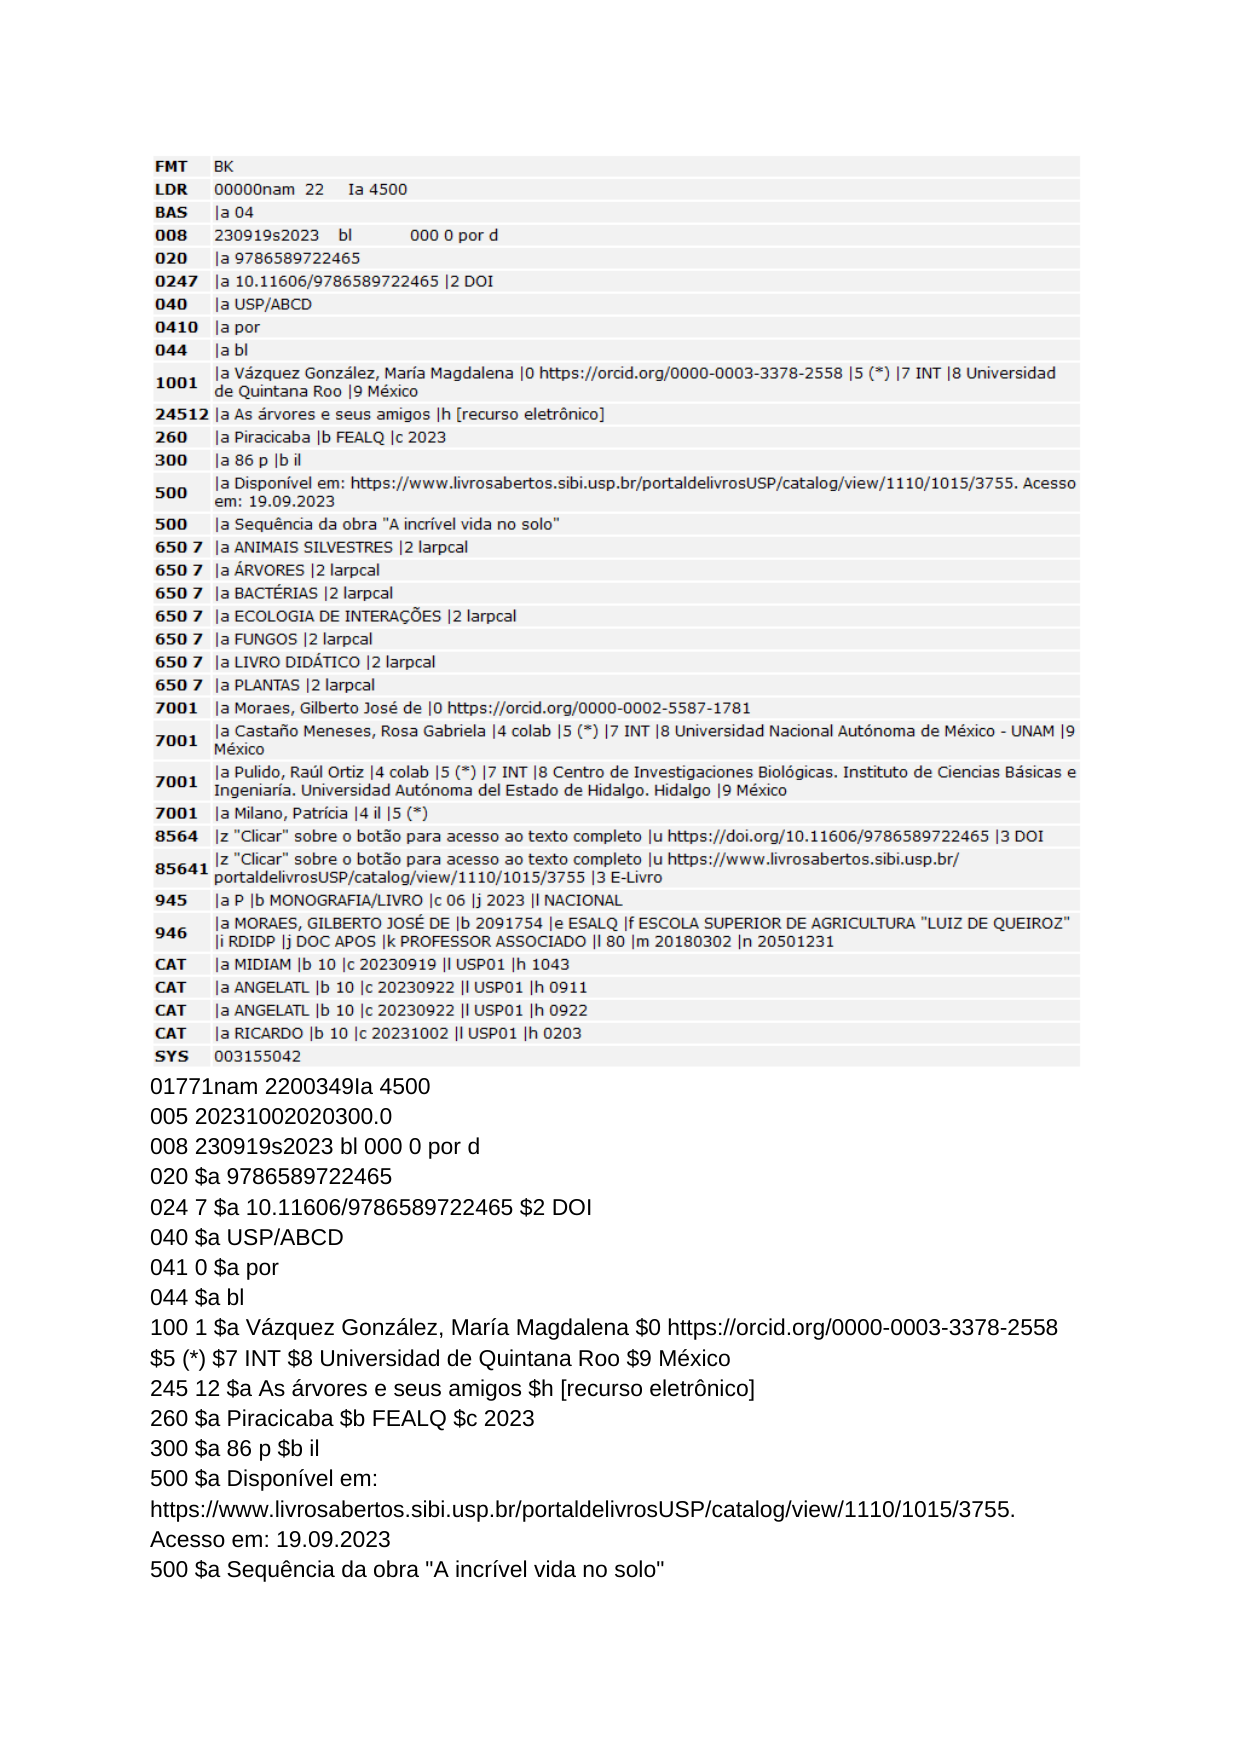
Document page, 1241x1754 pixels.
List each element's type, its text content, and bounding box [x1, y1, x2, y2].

text 008 230919s2023 bl 000 0 por d [150, 1133, 1090, 1159]
text 005 20231002020300.0 [150, 1103, 1090, 1129]
text 500 $a Sequência da obra "A incrível vida no solo" [150, 1556, 1090, 1582]
text 024 7 $a 10.11606/9786589722465 $2 DOI [150, 1193, 1090, 1220]
text 260 $a Piracicaba $b FEALQ $c 2023 [150, 1405, 1090, 1431]
text 100 1 $a Vázquez González, María Magdalena $0 https://orcid.org/0000-0003-3378-2558 $5 (*) $7 INT $8 Universidad de Quintana Roo $9 México [150, 1314, 1090, 1371]
text 040 $a USP/ABCD [150, 1224, 1090, 1250]
picture [150, 150, 1091, 1069]
text 044 $a bl [150, 1284, 1090, 1310]
text 300 $a 86 p $b il [150, 1435, 1090, 1461]
text 500 $a Disponível em: https://www.livrosabertos.sibi.usp.br/portaldelivrosUSP/catalog/view/1110/1015/3755. Acesso em: 19.09.2023 [150, 1465, 1090, 1552]
text 020 $a 9786589722465 [150, 1163, 1090, 1189]
text 01771nam 2200349Ia 4500 [150, 1073, 1090, 1099]
text 041 0 $a por [150, 1254, 1090, 1280]
text 245 12 $a As árvores e seus amigos $h [recurso eletrônico] [150, 1375, 1090, 1401]
